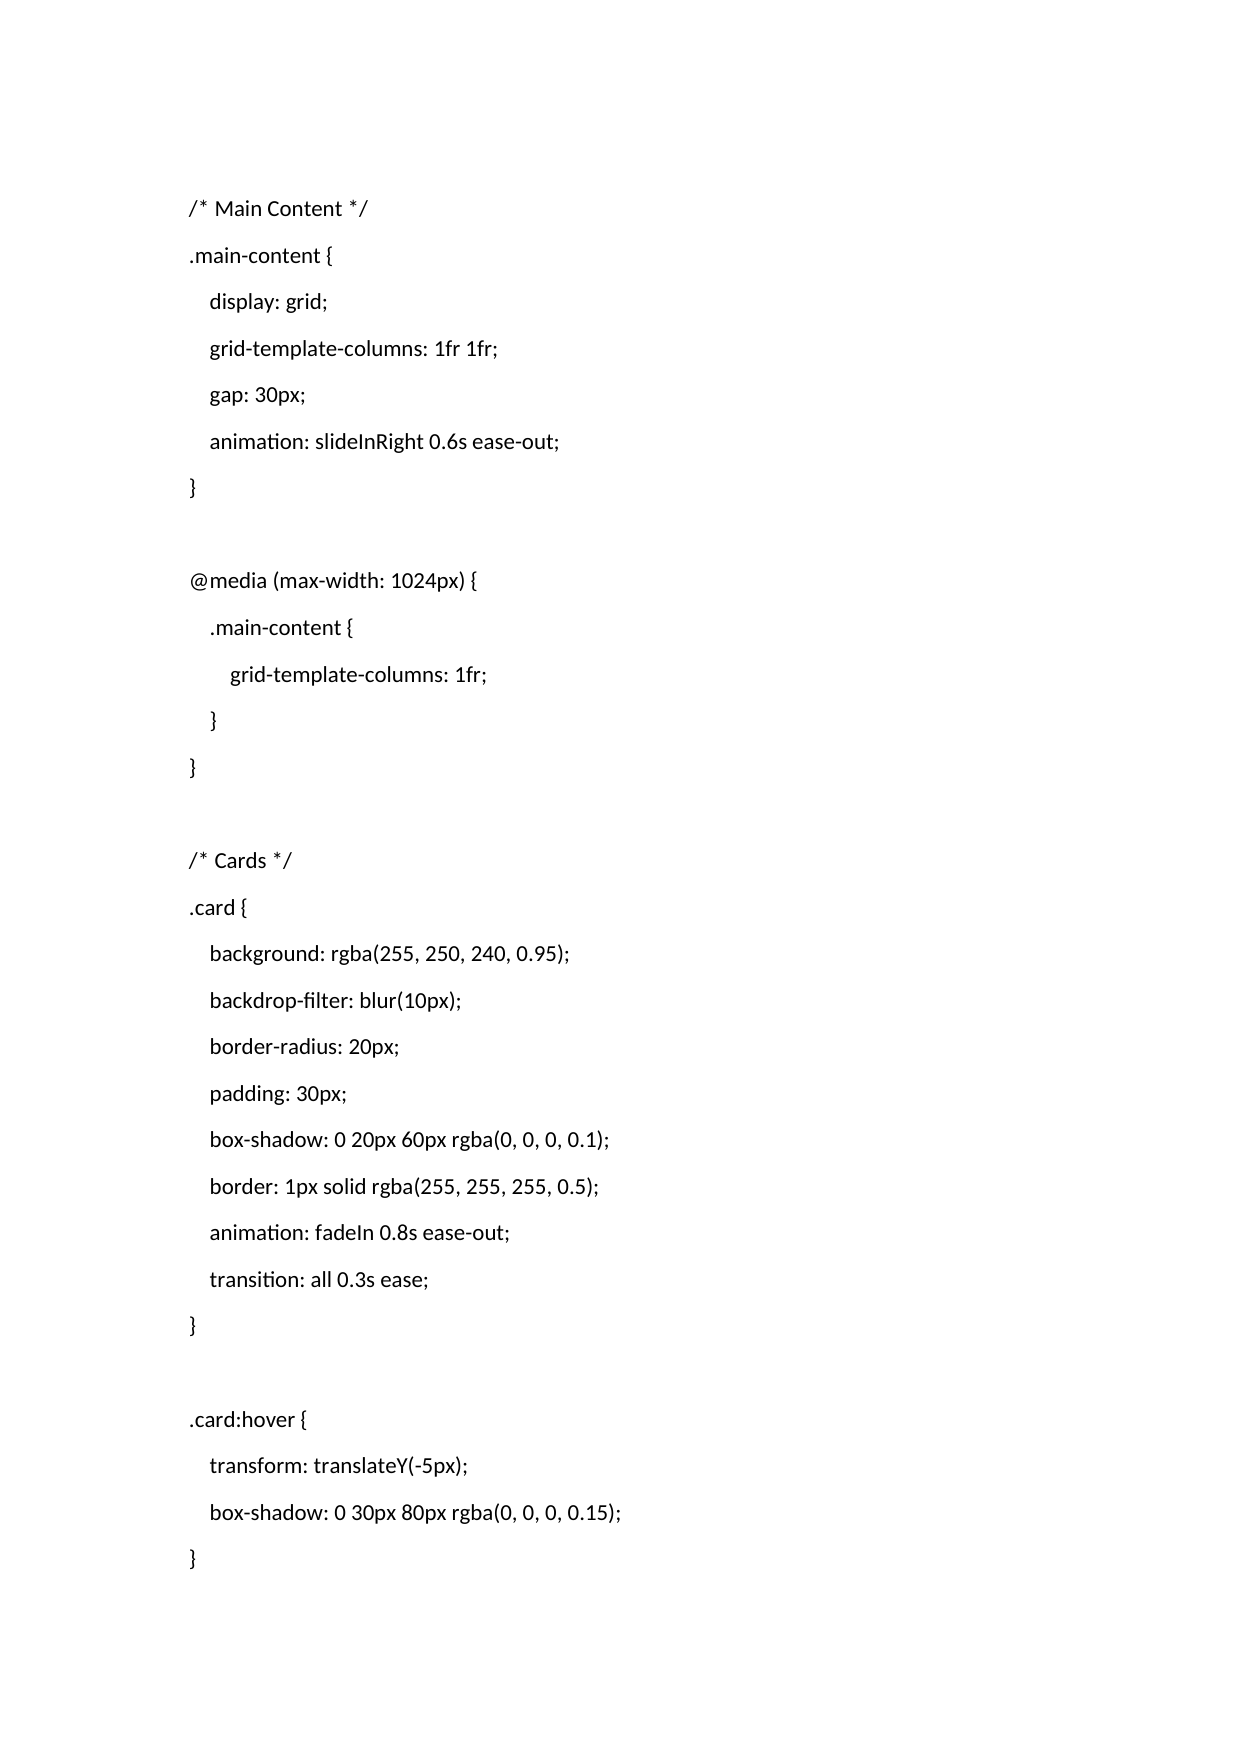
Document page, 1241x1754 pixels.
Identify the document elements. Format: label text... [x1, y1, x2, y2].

text animation: slideInRight 0.6s ease-out; [148, 427, 1093, 455]
text transition: all 0.3s ease; [148, 1265, 1093, 1293]
text border: 1px solid rgba(255, 255, 255, 0.5); [148, 1172, 1093, 1200]
text /* Cards */ [148, 846, 1093, 874]
text } [148, 1312, 1093, 1340]
text box-shadow: 0 30px 80px rgba(0, 0, 0, 0.15); [148, 1498, 1093, 1526]
text gap: 30px; [148, 380, 1093, 408]
text transform: translateY(-5px); [148, 1451, 1093, 1479]
text background: rgba(255, 250, 240, 0.95); [148, 939, 1093, 967]
text border-radius: 20px; [148, 1032, 1093, 1060]
text /* Main Content */ [148, 194, 1093, 222]
text grid-template-columns: 1fr 1fr; [148, 334, 1093, 362]
text } [148, 1544, 1093, 1572]
text .main-content { [148, 241, 1093, 269]
text display: grid; [148, 287, 1093, 315]
text animation: fadeIn 0.8s ease-out; [148, 1218, 1093, 1247]
text @media (max-width: 1024px) { [148, 567, 1093, 595]
text } [148, 706, 1093, 734]
text } [148, 473, 1093, 502]
text backdrop-filter: blur(10px); [148, 986, 1093, 1014]
text .card { [148, 893, 1093, 921]
text box-shadow: 0 20px 60px rgba(0, 0, 0, 0.1); [148, 1125, 1093, 1153]
text } [148, 753, 1093, 781]
text padding: 30px; [148, 1079, 1093, 1107]
text .main-content { [148, 613, 1093, 641]
text grid-template-columns: 1fr; [148, 660, 1093, 688]
text .card:hover { [148, 1405, 1093, 1433]
